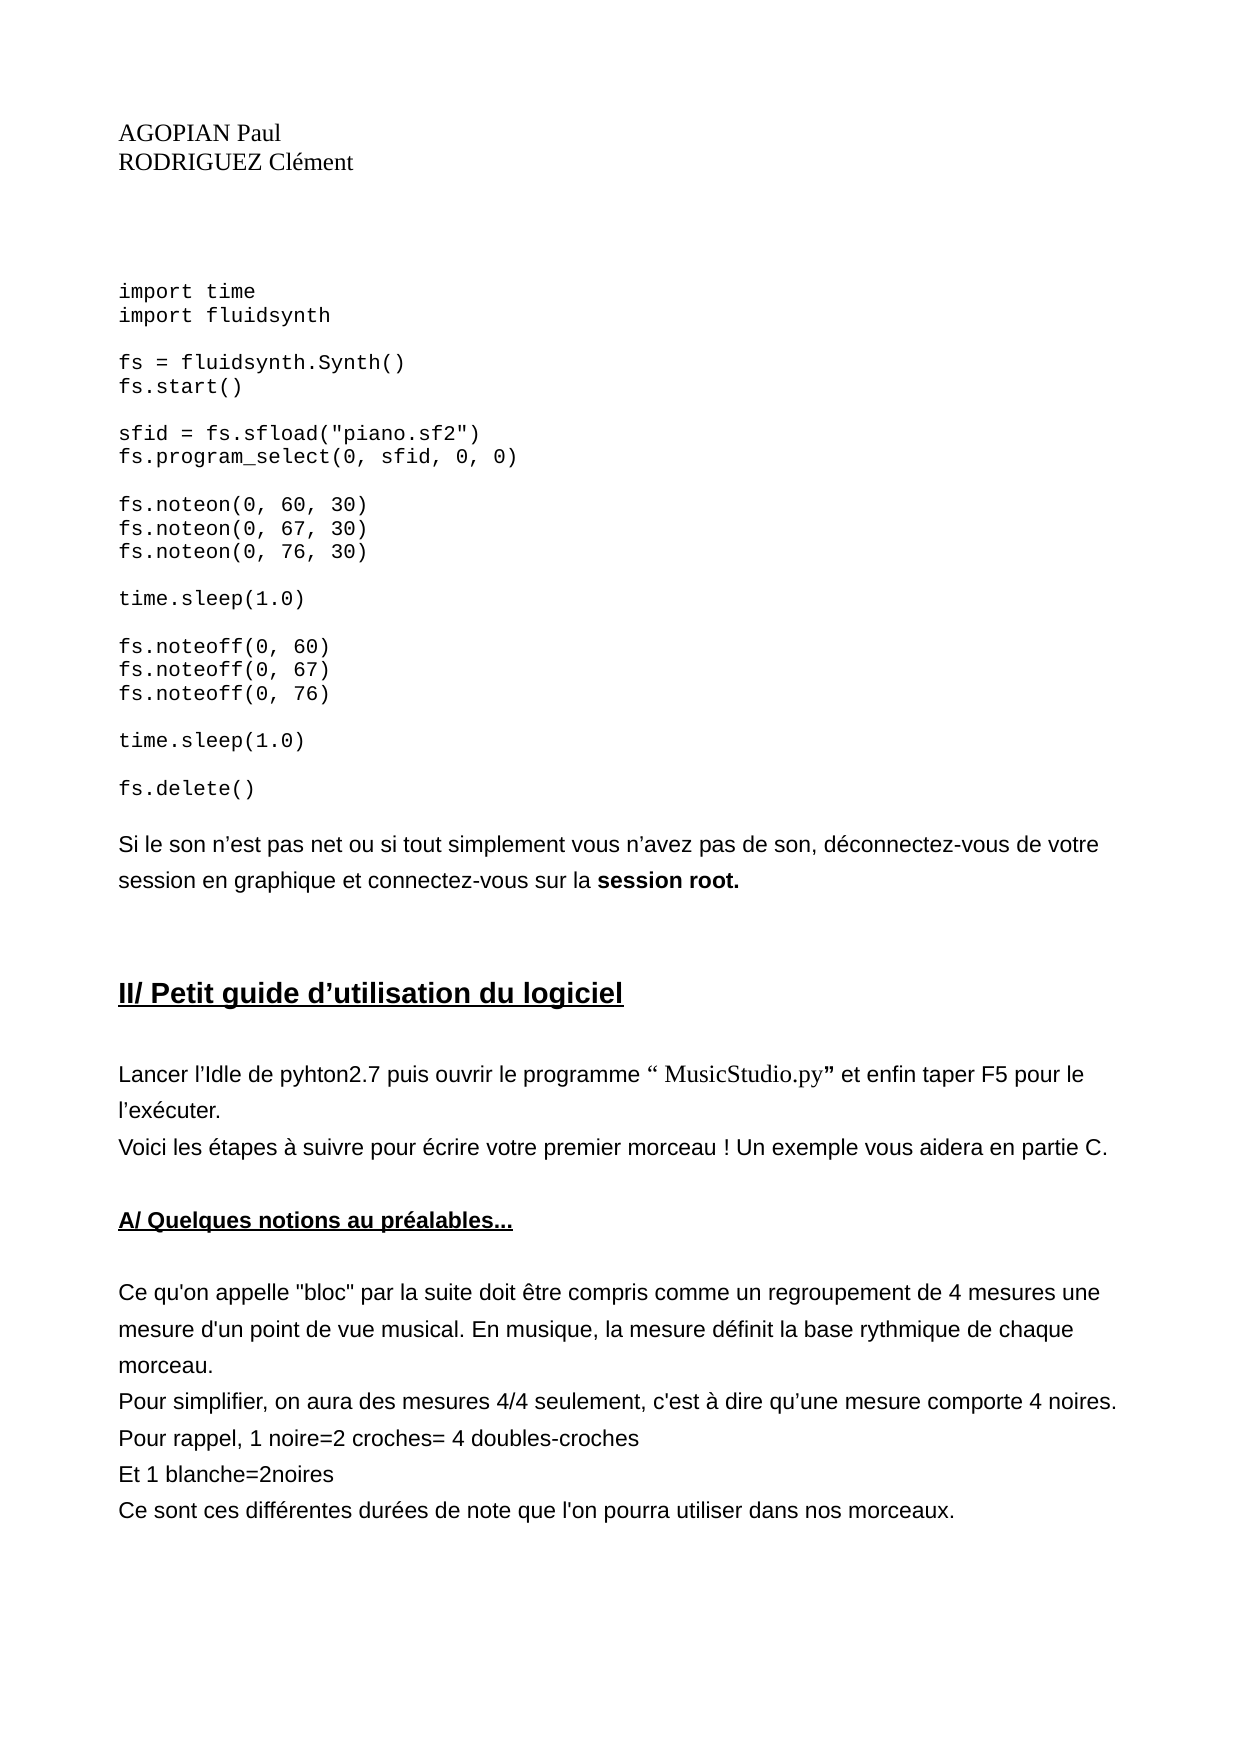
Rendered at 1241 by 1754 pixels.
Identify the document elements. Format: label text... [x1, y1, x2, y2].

text fs.delete() [118, 778, 1122, 801]
text fs.program_select(0, sfid, 0, 0) [118, 447, 1122, 470]
text Ce qu'on appelle "bloc" par la suite doit être compris comme un regroupement de 4 mesures une mesure d'un point de vue musical. En musique, la mesure définit la base rythmique de chaque morceau. [118, 1279, 1122, 1378]
text fs.noteon(0, 76, 30) [118, 541, 1122, 565]
text fs.noteoff(0, 67) [118, 659, 1122, 683]
text A/ Quelques notions au préalables... [118, 1207, 1122, 1233]
text Si le son n’est pas net ou si tout simplement vous n’avez pas de son, déconnectez-vous de votre session en graphique et connectez-vous sur la session root. [118, 831, 1122, 893]
text II/ Petit guide d’utilisation du logiciel [118, 976, 1122, 1010]
text Pour rappel, 1 noire=2 croches= 4 doubles-croches [118, 1425, 1122, 1451]
text import fluidsynth [118, 305, 1122, 328]
text import time [118, 281, 1122, 305]
text Ce sont ces différentes durées de note que l'on pourra utiliser dans nos morceaux. [118, 1497, 1122, 1524]
text fs.noteon(0, 60, 30) [118, 494, 1122, 517]
text fs.noteoff(0, 60) [118, 636, 1122, 659]
text sfid = fs.sfload("piano.sf2") [118, 423, 1122, 447]
text Pour simplifier, on aura des mesures 4/4 seulement, c'est à dire qu’une mesure comporte 4 noires. [118, 1388, 1122, 1415]
text time.sleep(1.0) [118, 730, 1122, 754]
text fs.noteoff(0, 76) [118, 683, 1122, 707]
text fs = fluidsynth.Synth() [118, 352, 1122, 376]
text Lancer l’Idle de pyhton2.7 puis ouvrir le programme “ MusicStudio.py” et enfin taper F5 pour le l’exécuter. [118, 1059, 1122, 1124]
text time.sleep(1.0) [118, 588, 1122, 612]
text fs.start() [118, 376, 1122, 399]
text Voici les étapes à suivre pour écrire votre premier morceau ! Un exemple vous aidera en partie C. [118, 1134, 1122, 1160]
text Et 1 blanche=2noires [118, 1461, 1122, 1487]
text fs.noteon(0, 67, 30) [118, 517, 1122, 541]
